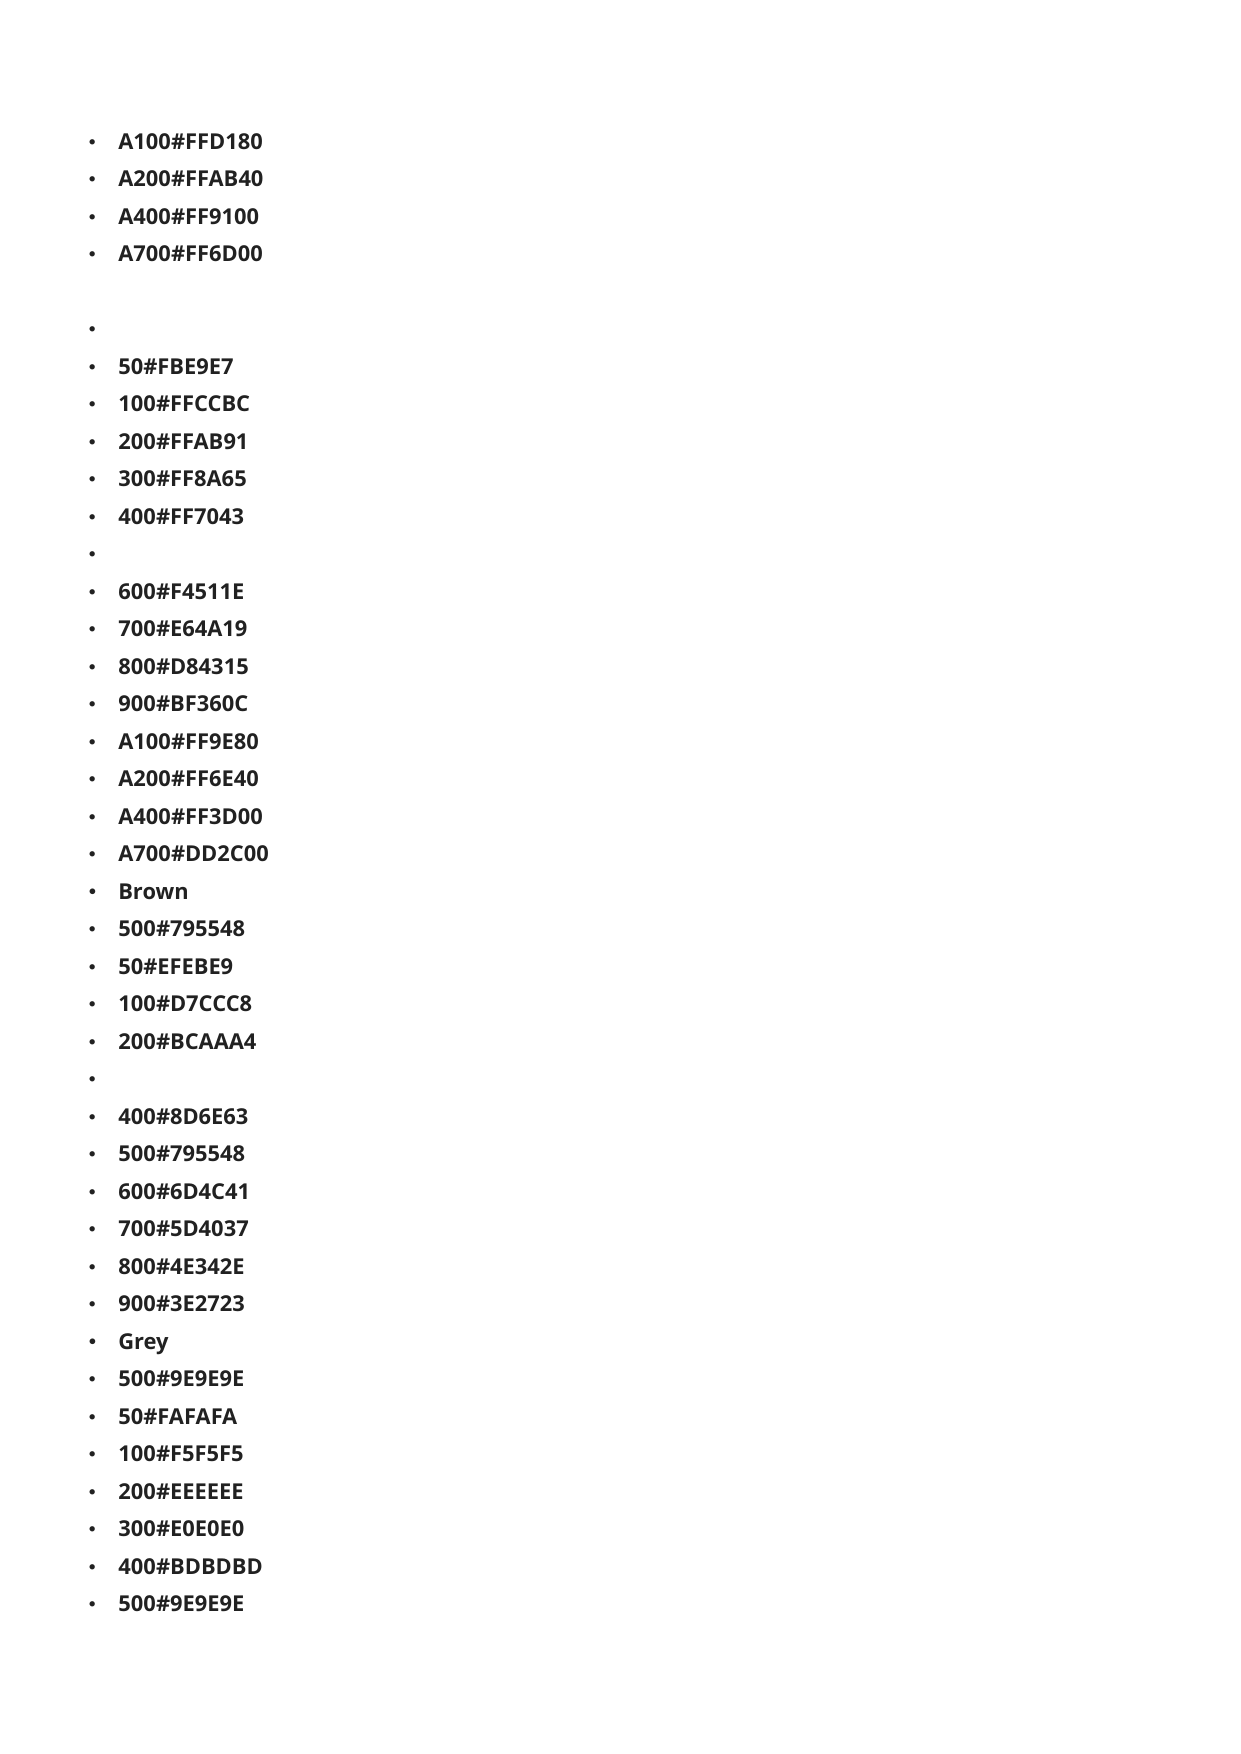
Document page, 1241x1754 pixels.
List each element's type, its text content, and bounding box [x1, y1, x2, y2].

list A400#FF9100 [118, 193, 1122, 231]
list Grey [118, 1318, 1122, 1356]
list 200#EEEEEE [118, 1468, 1122, 1506]
list Deep Orange [118, 268, 1122, 306]
list 800#D84315 [118, 643, 1122, 681]
list 300#FF8A65 [118, 456, 1122, 493]
list 900#3E2723 [118, 1281, 1122, 1318]
list 100#D7CCC8 [118, 981, 1122, 1018]
list A700#FF6D00 [118, 231, 1122, 268]
list 300#A1887F [118, 1056, 1122, 1093]
list 600#F4511E [118, 568, 1122, 606]
list 500#795548 [118, 906, 1122, 943]
list 100#FFCCBC [118, 381, 1122, 418]
list A200#FF6E40 [118, 756, 1122, 793]
list A400#FF3D00 [118, 793, 1122, 831]
list 700#5D4037 [118, 1206, 1122, 1243]
list 500#FF5722 [118, 306, 1122, 343]
list 500#9E9E9E [118, 1581, 1122, 1618]
list 800#4E342E [118, 1243, 1122, 1281]
list 100#F5F5F5 [118, 1431, 1122, 1468]
list A200#FFAB40 [118, 156, 1122, 193]
list 600#6D4C41 [118, 1168, 1122, 1206]
list Brown [118, 868, 1122, 906]
list 400#FF7043 [118, 493, 1122, 531]
list 50#FBE9E7 [118, 343, 1122, 381]
list 200#FFAB91 [118, 418, 1122, 456]
list 900#BF360C [118, 681, 1122, 718]
list 400#BDBDBD [118, 1543, 1122, 1581]
list 500#795548 [118, 1131, 1122, 1168]
list A100#FF9E80 [118, 718, 1122, 756]
list 300#E0E0E0 [118, 1506, 1122, 1543]
list 700#E64A19 [118, 606, 1122, 643]
list 200#BCAAA4 [118, 1018, 1122, 1056]
list 50#EFEBE9 [118, 943, 1122, 981]
list 500#9E9E9E [118, 1356, 1122, 1393]
list 50#FAFAFA [118, 1393, 1122, 1431]
list 400#8D6E63 [118, 1093, 1122, 1131]
list 500#FF5722 [118, 531, 1122, 568]
list A700#DD2C00 [118, 831, 1122, 868]
list A100#FFD180 [118, 118, 1122, 156]
